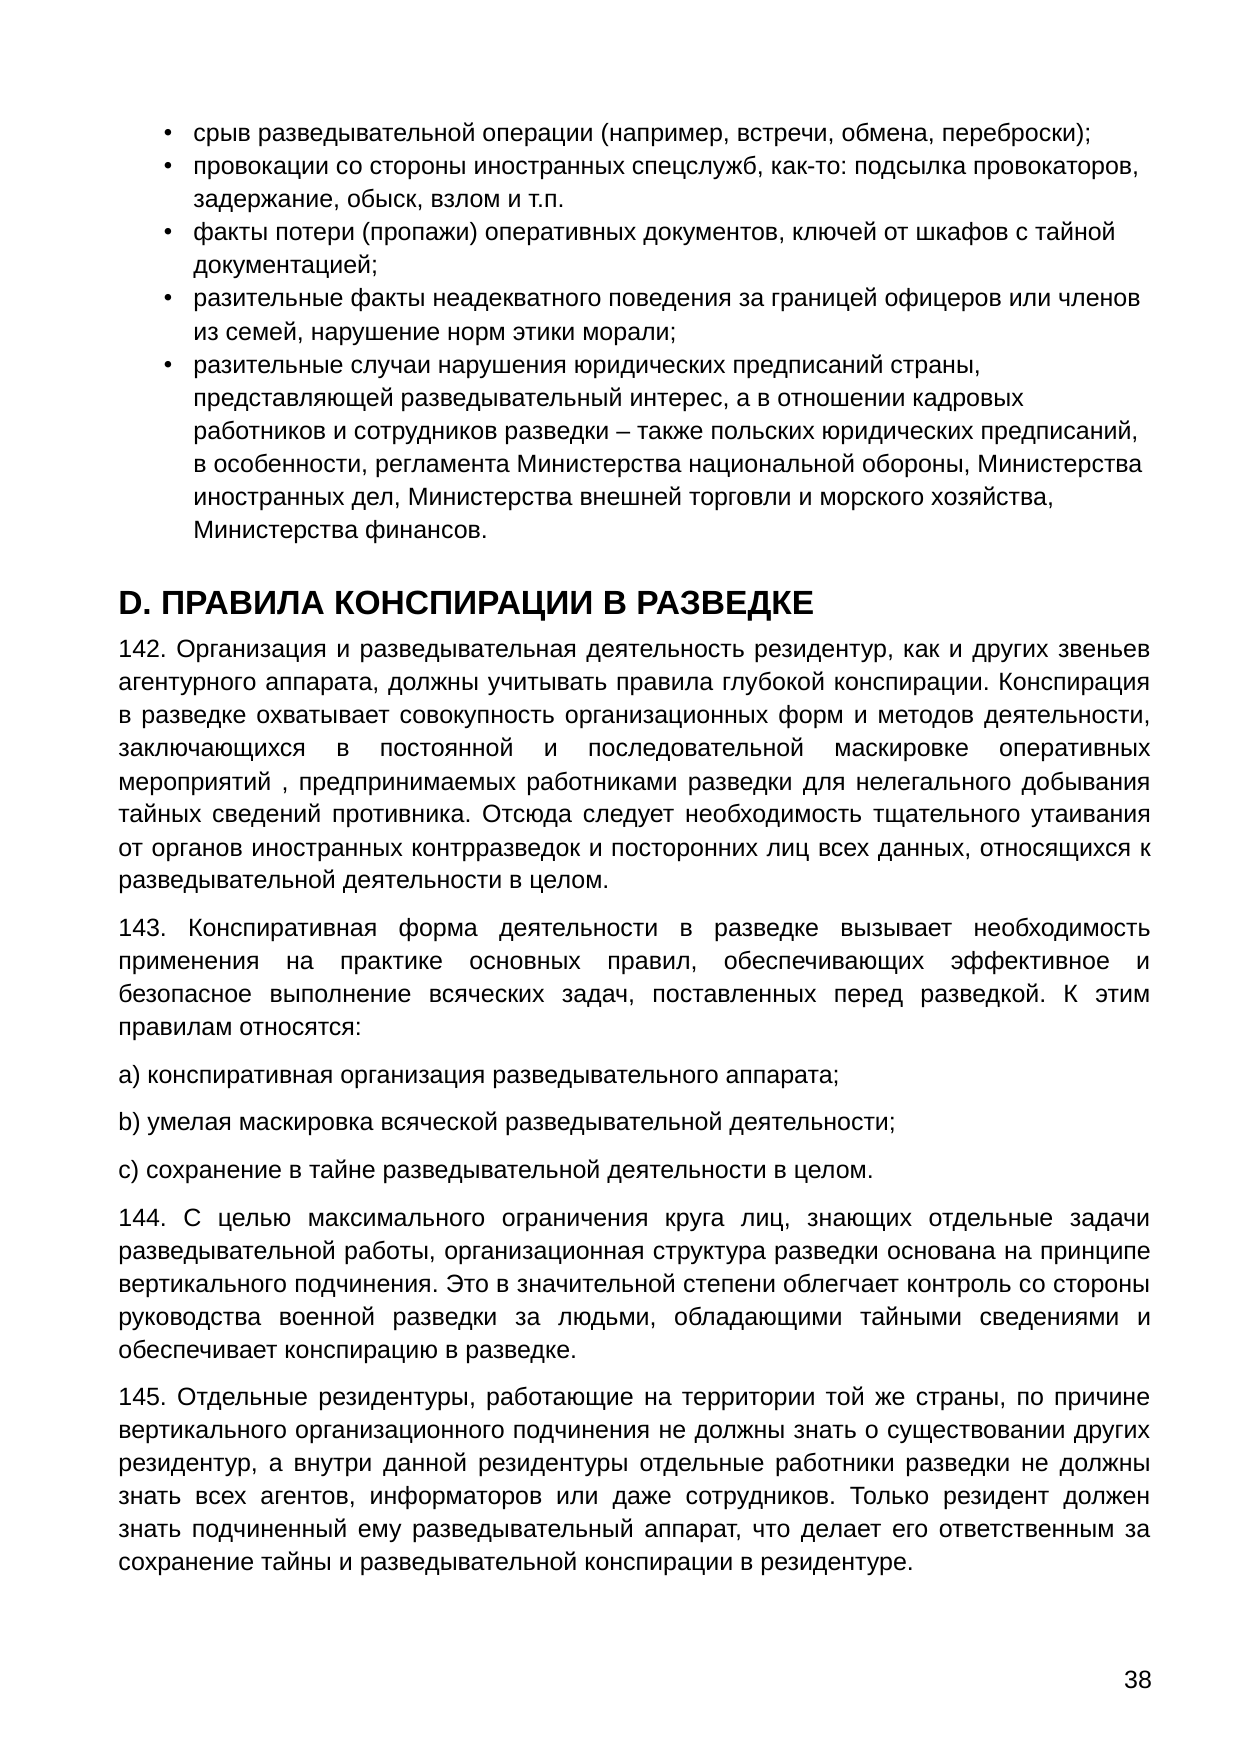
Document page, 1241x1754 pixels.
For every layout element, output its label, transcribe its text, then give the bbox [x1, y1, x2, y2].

subtitle D. ПРАВИЛА КОНСПИРАЦИИ В РАЗВЕДКЕ [118, 583, 1152, 622]
text а) конспиративная организация разведывательного аппарата; [118, 1060, 1152, 1088]
text b) умелая маскировка всяческой разведывательной деятельности; [118, 1107, 1152, 1136]
text 145. Отдельные резидентуры, работающие на территории той же страны, по причине вертикального организационного подчинения не должны знать о существовании других резидентур, а внутри данной резидентуры отдельные работники разведки не должны знать всех агентов, информаторов или даже сотрудников. Только резидент должен знать подчиненный ему разведывательный аппарат, что делает его ответственным за сохранение тайны и разведывательной конспирации в резидентуре. [118, 1382, 1152, 1576]
list провокации со стороны иностранных спецслужб, как-то: подсылка провокаторов, задержание, обыск, взлом и т.п. [164, 151, 1152, 213]
text 144. С целью максимального ограничения круга лиц, знающих отдельные задачи разведывательной работы, организационная структура разведки основана на принципе вертикального подчинения. Это в значительной степени облегчает контроль со стороны руководства военной разведки за людьми, обладающими тайными сведениями и обеспечивает конспирацию в разведке. [118, 1203, 1152, 1363]
text с) сохранение в тайне разведывательной деятельности в целом. [118, 1155, 1152, 1184]
list разительные случаи нарушения юридических предписаний страны, представляющей разведывательный интерес, а в отношении кадровых работников и сотрудников разведки – также польских юридических предписаний, в особенности, регламента Министерства национальной обороны, Министерства иностранных дел, Министерства внешней торговли и морского хозяйства, Министерства финансов. [164, 349, 1152, 543]
list разительные факты неадекватного поведения за границей офицеров или членов из семей, нарушение норм этики морали; [164, 283, 1152, 345]
list срыв разведывательной операции (например, встречи, обмена, переброски); [164, 118, 1152, 147]
text 142. Организация и разведывательная деятельность резидентур, как и других звеньев агентурного аппарата, должны учитывать правила глубокой конспирации. Конспирация в разведке охватывает совокупность организационных форм и методов деятельности, заключающихся в постоянной и последовательной маскировке оперативных мероприятий , предпринимаемых работниками разведки для нелегального добывания тайных сведений противника. Отсюда следует необходимость тщательного утаивания от органов иностранных контрразведок и посторонних лиц всех данных, относящихся к разведывательной деятельности в целом. [118, 634, 1152, 894]
text 143. Конспиративная форма деятельности в разведке вызывает необходимость применения на практике основных правил, обеспечивающих эффективное и безопасное выполнение всяческих задач, поставленных перед разведкой. К этим правилам относятся: [118, 913, 1152, 1041]
list факты потери (пропажи) оперативных документов, ключей от шкафов с тайной документацией; [164, 217, 1152, 279]
